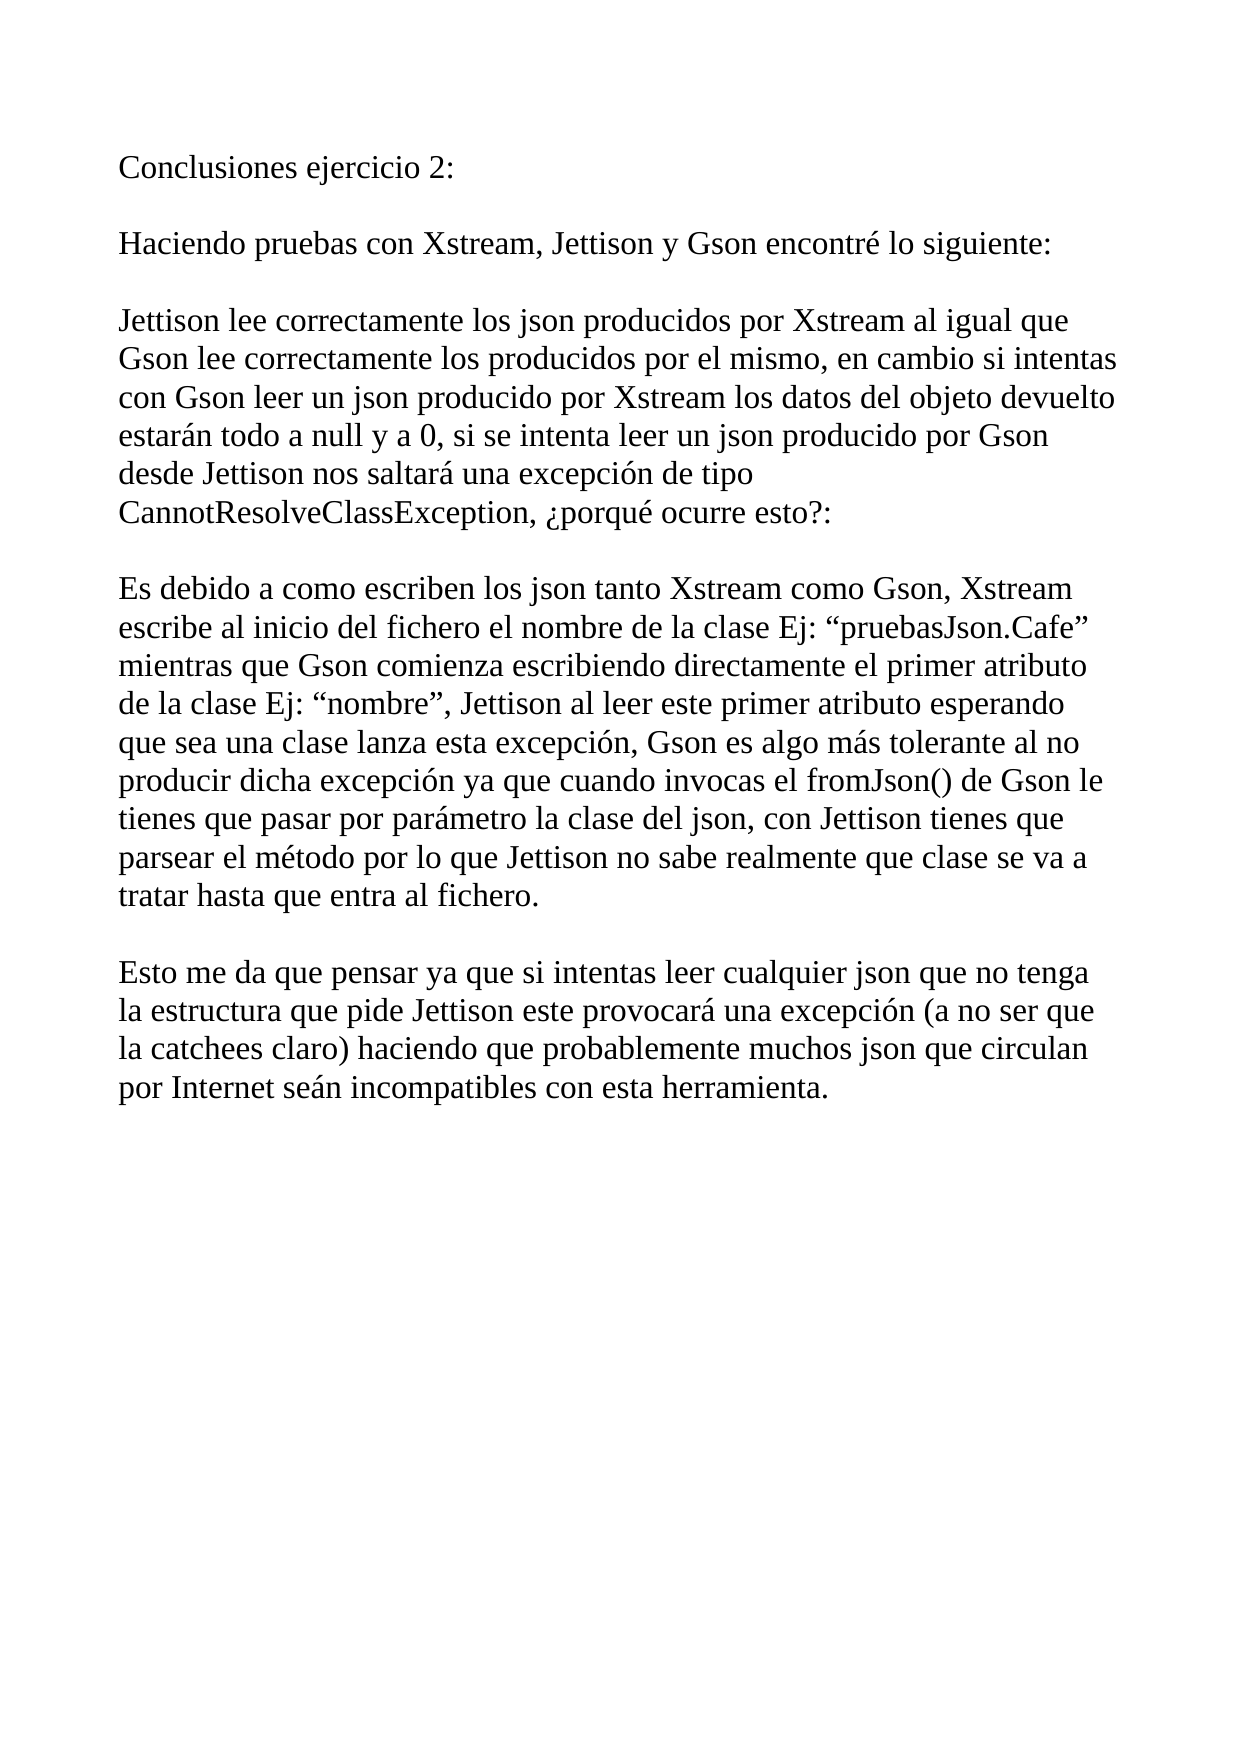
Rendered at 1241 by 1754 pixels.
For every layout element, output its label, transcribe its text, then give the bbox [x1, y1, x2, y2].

text Es debido a como escriben los json tanto Xstream como Gson, Xstream escribe al inicio del fichero el nombre de la clase Ej: “pruebasJson.Cafe” mientras que Gson comienza escribiendo directamente el primer atributo de la clase Ej: “nombre”, Jettison al leer este primer atributo esperando que sea una clase lanza esta excepción, Gson es algo más tolerante al no producir dicha excepción ya que cuando invocas el fromJson() de Gson le tienes que pasar por parámetro la clase del json, con Jettison tienes que parsear el método por lo que Jettison no sabe realmente que clase se va a tratar hasta que entra al fichero. [118, 568, 1122, 913]
text Esto me da que pensar ya que si intentas leer cualquier json que no tenga la estructura que pide Jettison este provocará una excepción (a no ser que la catchees claro) haciendo que probablemente muchos json que circulan por Internet seán incompatibles con esta herramienta. [118, 952, 1122, 1105]
text Jettison lee correctamente los json producidos por Xstream al igual que Gson lee correctamente los producidos por el mismo, en cambio si intentas con Gson leer un json producido por Xstream los datos del objeto devuelto estarán todo a null y a 0, si se intenta leer un json producido por Gson desde Jettison nos saltará una excepción de tipo CannotResolveClassException, ¿porqué ocurre esto?: [118, 300, 1122, 530]
text Conclusiones ejercicio 2: [118, 147, 1122, 185]
text Haciendo pruebas con Xstream, Jettison y Gson encontré lo siguiente: [118, 223, 1122, 262]
